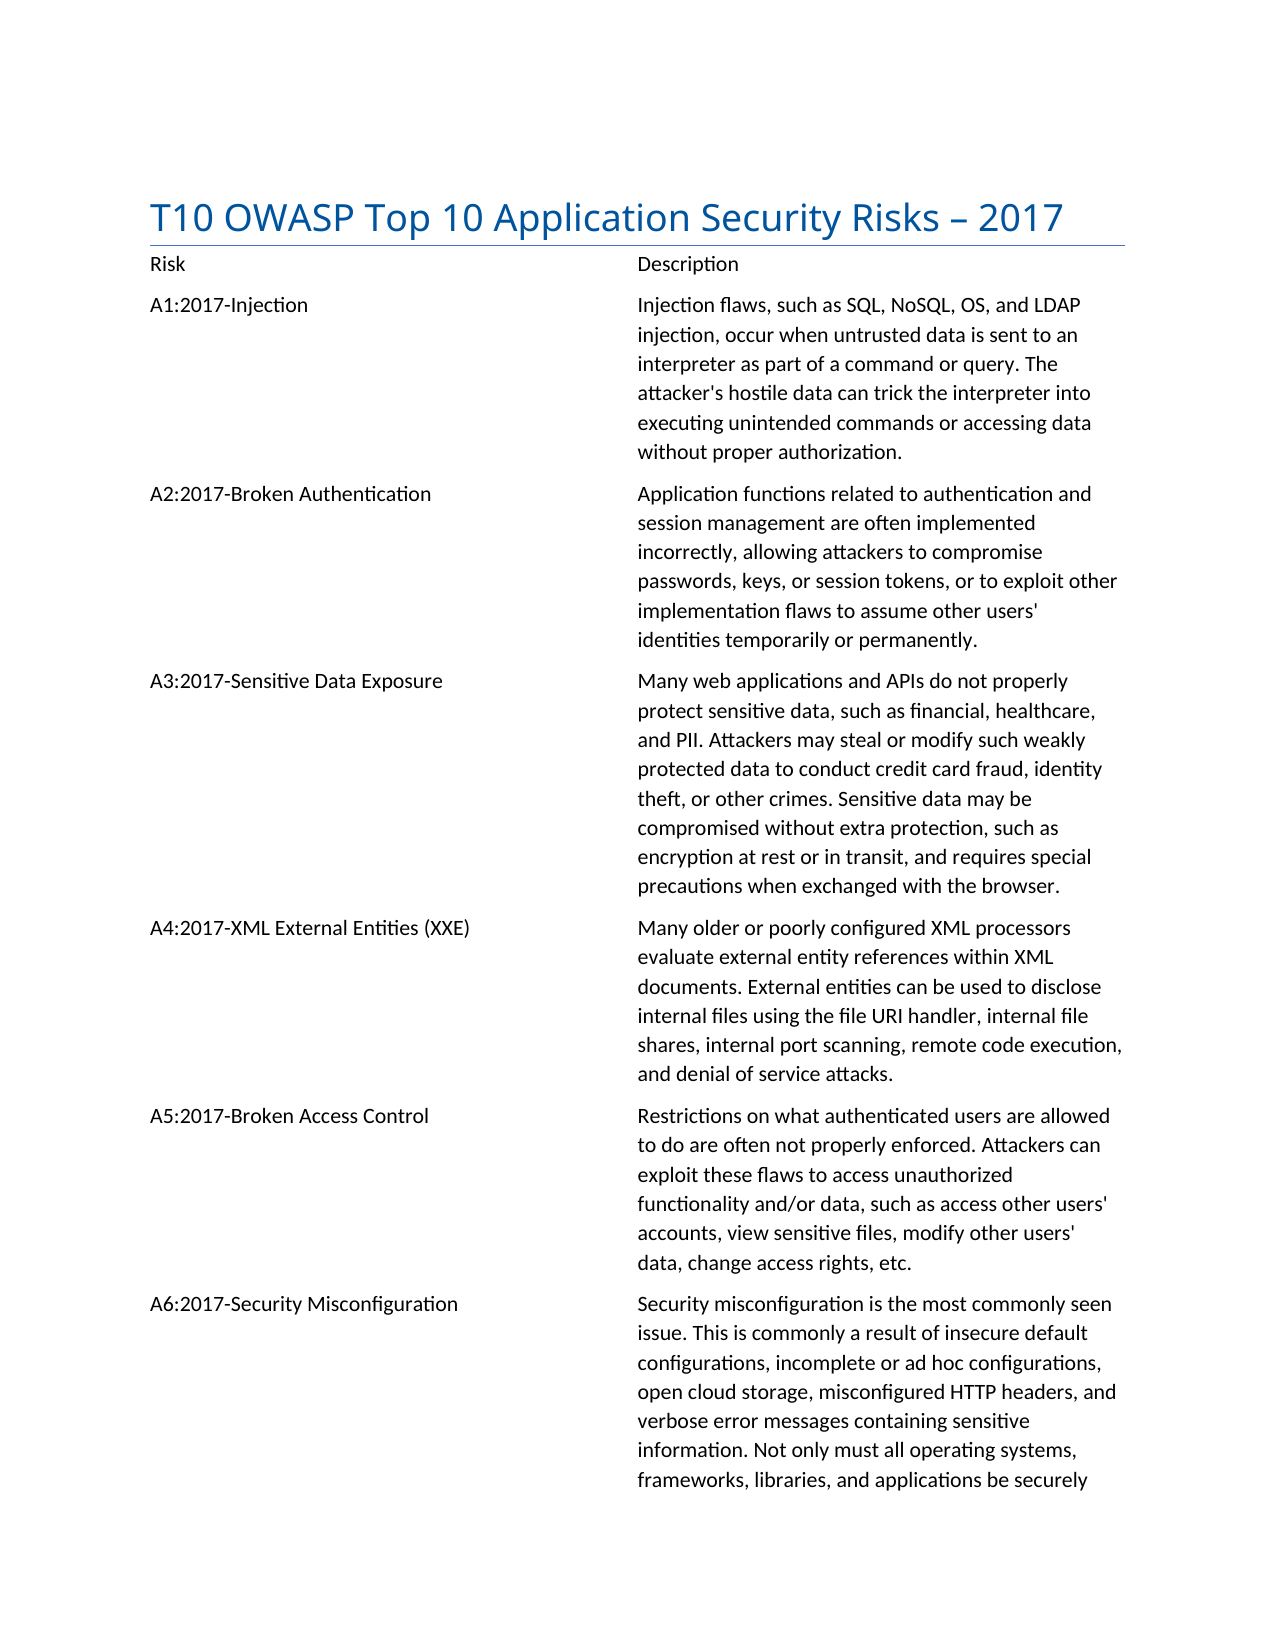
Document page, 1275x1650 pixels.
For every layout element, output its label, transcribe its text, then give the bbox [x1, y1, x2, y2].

table_cell A5:2017-Broken Access Control [150, 1102, 637, 1290]
table_cell A2:2017-Broken Authentication [150, 480, 637, 668]
table_cell Many older or poorly configured XML processors evaluate external entity references within XML documents. External entities can be used to disclose internal files using the file URI handler, internal file shares, internal port scanning, remote code execution, and denial of service attacks. [638, 914, 1125, 1102]
table_header Description [638, 250, 1125, 292]
table_header Risk [150, 250, 637, 292]
table_cell A4:2017-XML External Entities (XXE) [150, 914, 637, 1102]
table_cell Restrictions on what authenticated users are allowed to do are often not properly enforced. Attackers can exploit these flaws to access unauthorized functionality and/or data, such as access other users' accounts, view sensitive files, modify other users' data, change access rights, etc. [638, 1102, 1125, 1290]
table_cell A6:2017-Security Misconfiguration [150, 1290, 637, 1493]
table_cell Security misconfiguration is the most commonly seen issue. This is commonly a result of insecure default configurations, incomplete or ad hoc configurations, open cloud storage, misconfigured HTTP headers, and verbose error messages containing sensitive information. Not only must all operating systems, frameworks, libraries, and applications be securely [638, 1290, 1125, 1493]
table_cell Application functions related to authentication and session management are often implemented incorrectly, allowing attackers to compromise passwords, keys, or session tokens, or to exploit other implementation flaws to assume other users' identities temporarily or permanently. [638, 480, 1125, 668]
table_cell A1:2017-Injection [150, 292, 637, 480]
table_cell Injection flaws, such as SQL, NoSQL, OS, and LDAP injection, occur when untrusted data is sent to an interpreter as part of a command or query. The attacker's hostile data can trick the interpreter into executing unintended commands or accessing data without proper authorization. [638, 292, 1125, 480]
subtitle T10 OWASP Top 10 Application Security Risks – 2017 [150, 192, 1125, 245]
table_cell A3:2017-Sensitive Data Exposure [150, 668, 637, 914]
table_cell Many web applications and APIs do not properly protect sensitive data, such as financial, healthcare, and PII. Attackers may steal or modify such weakly protected data to conduct credit card fraud, identity theft, or other crimes. Sensitive data may be compromised without extra protection, such as encryption at rest or in transit, and requires special precautions when exchanged with the browser. [638, 668, 1125, 914]
